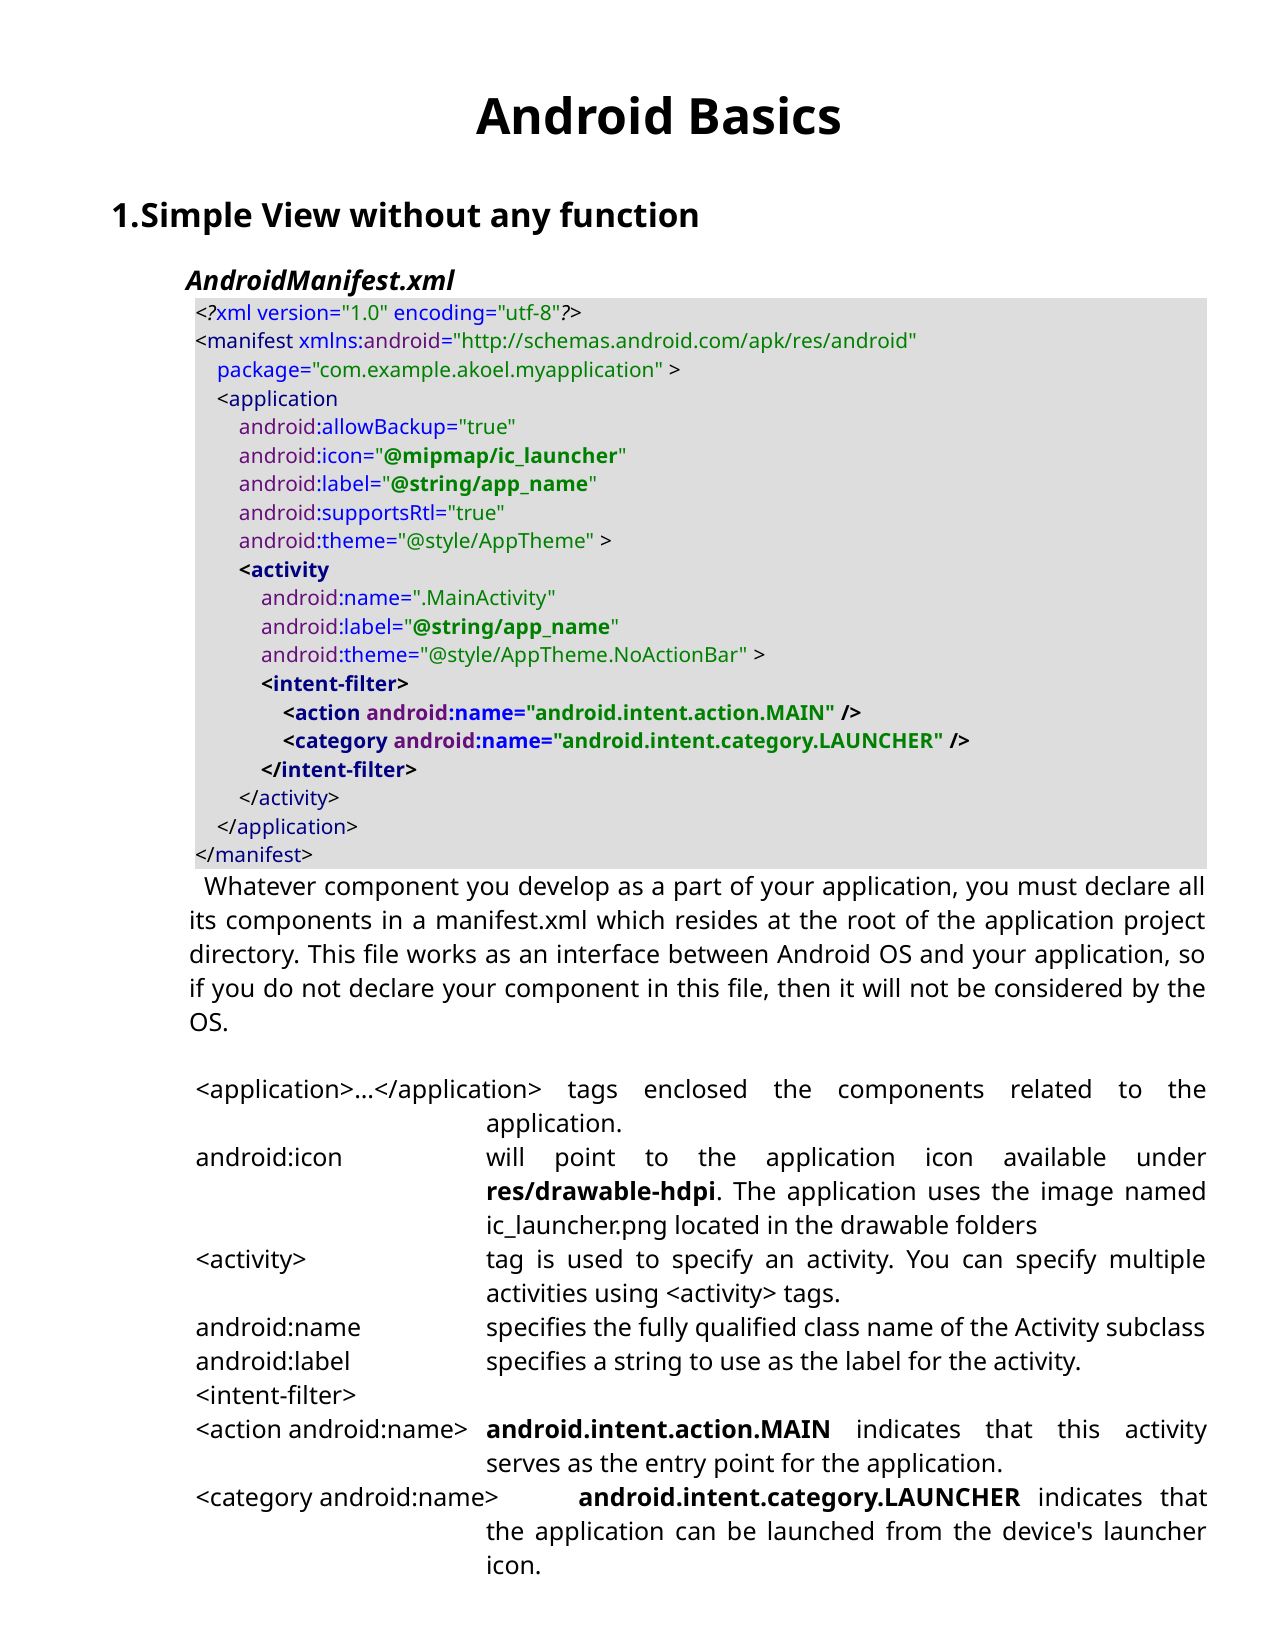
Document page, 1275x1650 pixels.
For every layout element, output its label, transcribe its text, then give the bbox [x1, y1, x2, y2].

list <category android:name> android.intent.category.LAUNCHER indicates that the application can be launched from the device's launcher icon. [195, 1480, 1207, 1582]
text <category android:name="android.intent.category.LAUNCHER" /> [195, 726, 1207, 754]
text <manifest xmlns:android="http://schemas.android.com/apk/res/android" [195, 326, 1207, 355]
list android:name specifies the fully qualified class name of the Activity subclass [195, 1310, 1207, 1344]
subtitle Simple View without any function [111, 191, 1207, 237]
title AndroidManifest.xml [186, 261, 1207, 298]
text <action android:name="android.intent.action.MAIN" /> [195, 697, 1207, 726]
text android:supportsRtl="true" [195, 498, 1207, 526]
text <application [195, 383, 1207, 412]
list <activity> tag is used to specify an activity. You can specify multiple activities using <activity> tags. [195, 1242, 1207, 1310]
text </intent-filter> [195, 754, 1207, 783]
text Whatever component you develop as a part of your application, you must declare all its components in a manifest.xml which resides at the root of the application project directory. This file works as an interface between Android OS and your application, so if you do not declare your component in this file, then it will not be considered by the OS. [189, 869, 1207, 1038]
list android:icon will point to the application icon available under res/drawable-hdpi. The application uses the image named ic_launcher.png located in the drawable folders [195, 1140, 1207, 1242]
text <intent-filter> [195, 669, 1207, 697]
list android:label specifies a string to use as the label for the activity. [195, 1344, 1207, 1378]
list <intent-filter> [195, 1378, 1207, 1412]
list <action android:name> android.intent.action.MAIN indicates that this activity serves as the entry point for the application. [195, 1412, 1207, 1480]
text <?xml version="1.0" encoding="utf-8"?> [195, 298, 1207, 326]
text android:label="@string/app_name" [195, 469, 1207, 498]
text </activity> [195, 783, 1207, 812]
text </manifest> [195, 840, 1207, 869]
text package="com.example.akoel.myapplication" > [195, 355, 1207, 383]
text android:icon="@mipmap/ic_launcher" [195, 441, 1207, 469]
text android:label="@string/app_name" [195, 612, 1207, 640]
text android:theme="@style/AppTheme" > [195, 526, 1207, 555]
text android:theme="@style/AppTheme.NoActionBar" > [195, 640, 1207, 669]
title Android Basics [111, 81, 1207, 149]
list <application>...</application> tags enclosed the components related to the application. [195, 1072, 1207, 1140]
text android:name=".MainActivity" [195, 583, 1207, 612]
text android:allowBackup="true" [195, 412, 1207, 441]
text </application> [195, 812, 1207, 840]
text <activity [195, 555, 1207, 583]
